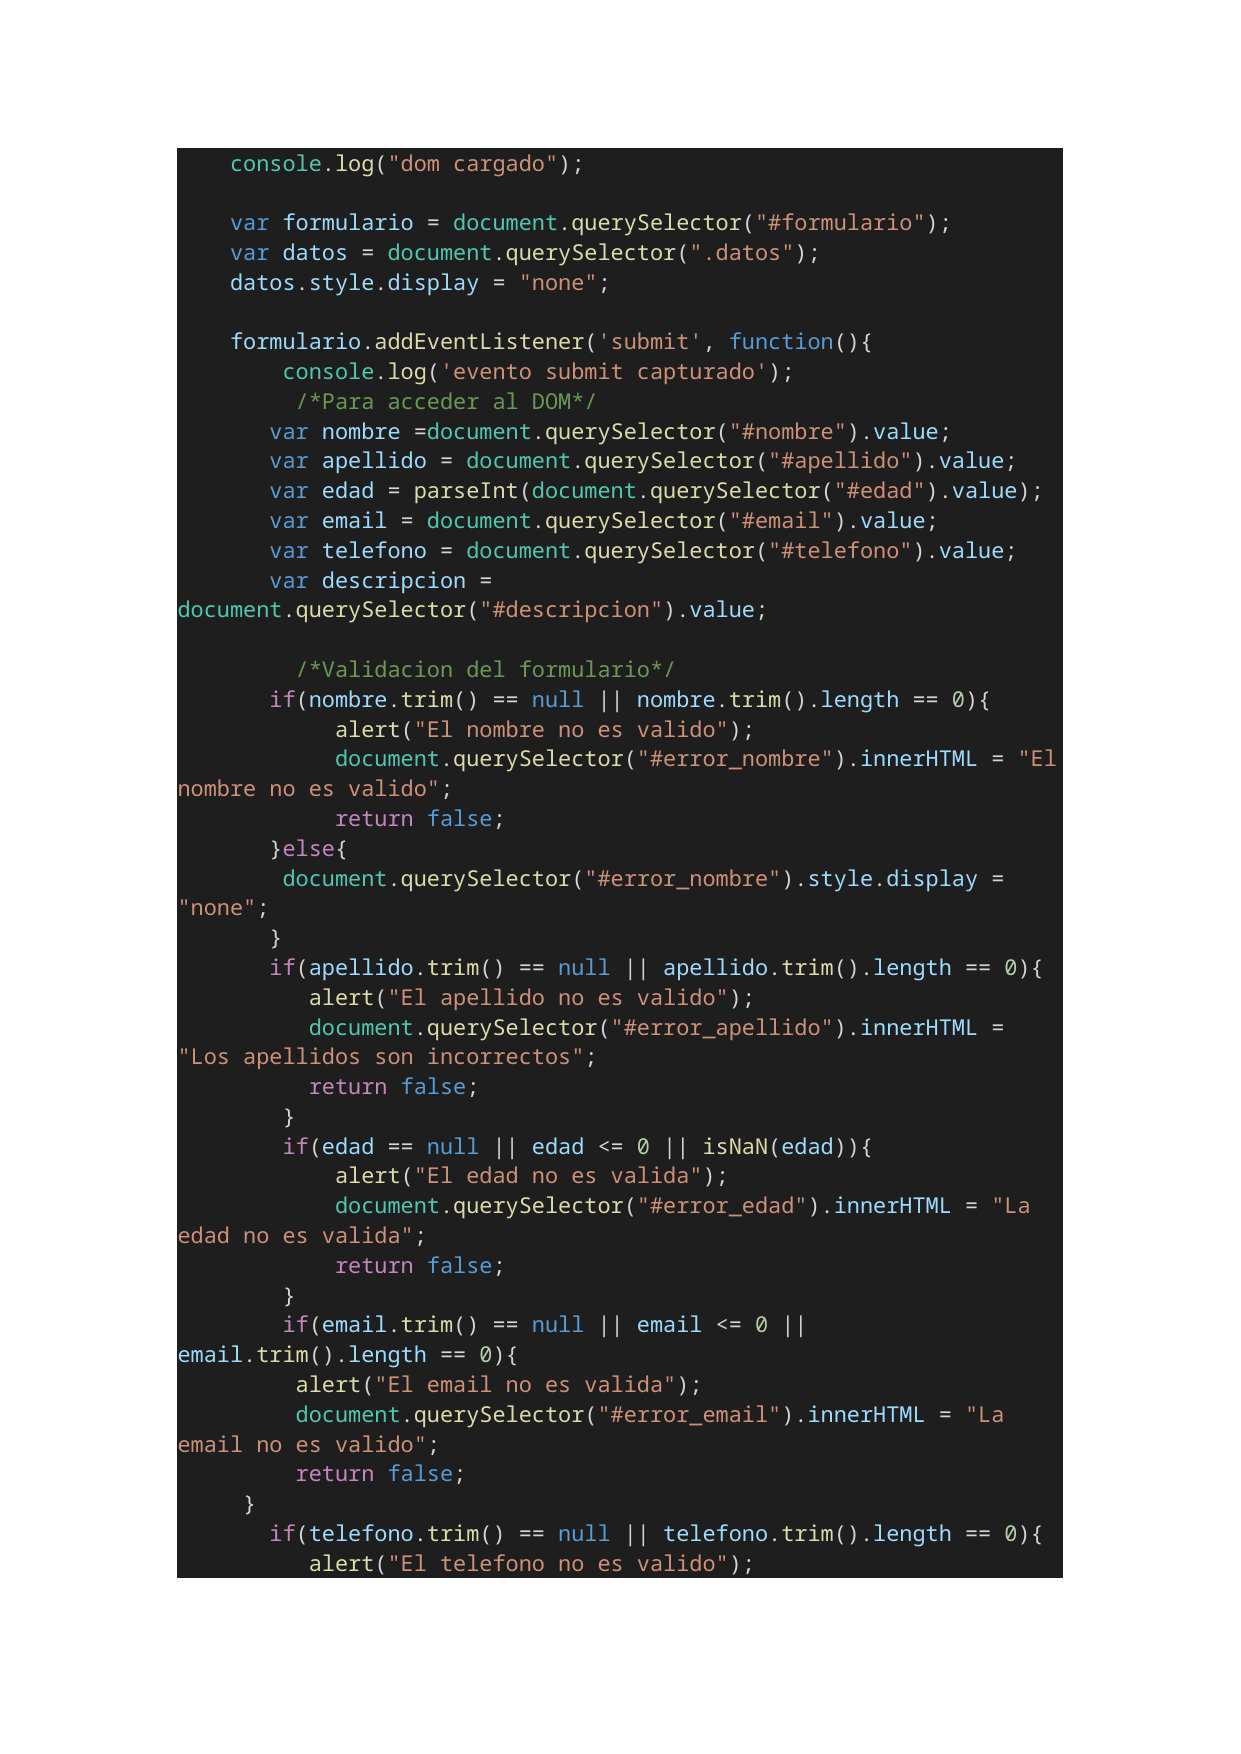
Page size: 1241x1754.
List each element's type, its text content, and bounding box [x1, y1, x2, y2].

text } [177, 1488, 1063, 1518]
text return false; [177, 1458, 1063, 1488]
text console.log('evento submit capturado'); [177, 356, 1063, 386]
text if(email.trim() == null || email <= 0 || email.trim().length == 0){ [177, 1309, 1063, 1369]
text document.querySelector("#error_edad").innerHTML = "La edad no es valida"; [177, 1190, 1063, 1250]
text var email = document.querySelector("#email").value; [177, 505, 1063, 535]
text alert("El telefono no es valido"); [177, 1548, 1063, 1578]
text } [177, 922, 1063, 952]
text return false; [177, 1071, 1063, 1101]
text console.log("dom cargado"); [177, 148, 1063, 177]
text alert("El nombre no es valido"); [177, 714, 1063, 743]
text if(nombre.trim() == null || nombre.trim().length == 0){ [177, 684, 1063, 714]
text return false; [177, 1250, 1063, 1280]
text } [177, 1101, 1063, 1131]
text } [177, 1280, 1063, 1309]
text document.querySelector("#error_email").innerHTML = "La email no es valido"; [177, 1399, 1063, 1458]
text /*Para acceder al DOM*/ [177, 386, 1063, 416]
text if(edad == null || edad <= 0 || isNaN(edad)){ [177, 1131, 1063, 1161]
text document.querySelector("#error_nombre").style.display = "none"; [177, 863, 1063, 922]
text var edad = parseInt(document.querySelector("#edad").value); [177, 475, 1063, 505]
text var datos = document.querySelector(".datos"); [177, 237, 1063, 267]
text document.querySelector("#error_nombre").innerHTML = "El nombre no es valido"; [177, 743, 1063, 803]
text datos.style.display = "none"; [177, 267, 1063, 297]
text alert("El edad no es valida"); [177, 1161, 1063, 1190]
text alert("El apellido no es valido"); [177, 982, 1063, 1012]
text document.querySelector("#error_apellido").innerHTML = "Los apellidos son incorrectos"; [177, 1012, 1063, 1071]
text alert("El email no es valida"); [177, 1369, 1063, 1399]
text if(telefono.trim() == null || telefono.trim().length == 0){ [177, 1518, 1063, 1548]
text var telefono = document.querySelector("#telefono").value; [177, 535, 1063, 565]
text var descripcion = document.querySelector("#descripcion").value; [177, 565, 1063, 624]
text return false; [177, 803, 1063, 833]
text var apellido = document.querySelector("#apellido").value; [177, 446, 1063, 475]
text if(apellido.trim() == null || apellido.trim().length == 0){ [177, 952, 1063, 982]
text var formulario = document.querySelector("#formulario"); [177, 207, 1063, 237]
text formulario.addEventListener('submit', function(){ [177, 326, 1063, 356]
text var nombre =document.querySelector("#nombre").value; [177, 416, 1063, 446]
text }else{ [177, 833, 1063, 863]
text /*Validacion del formulario*/ [177, 654, 1063, 684]
